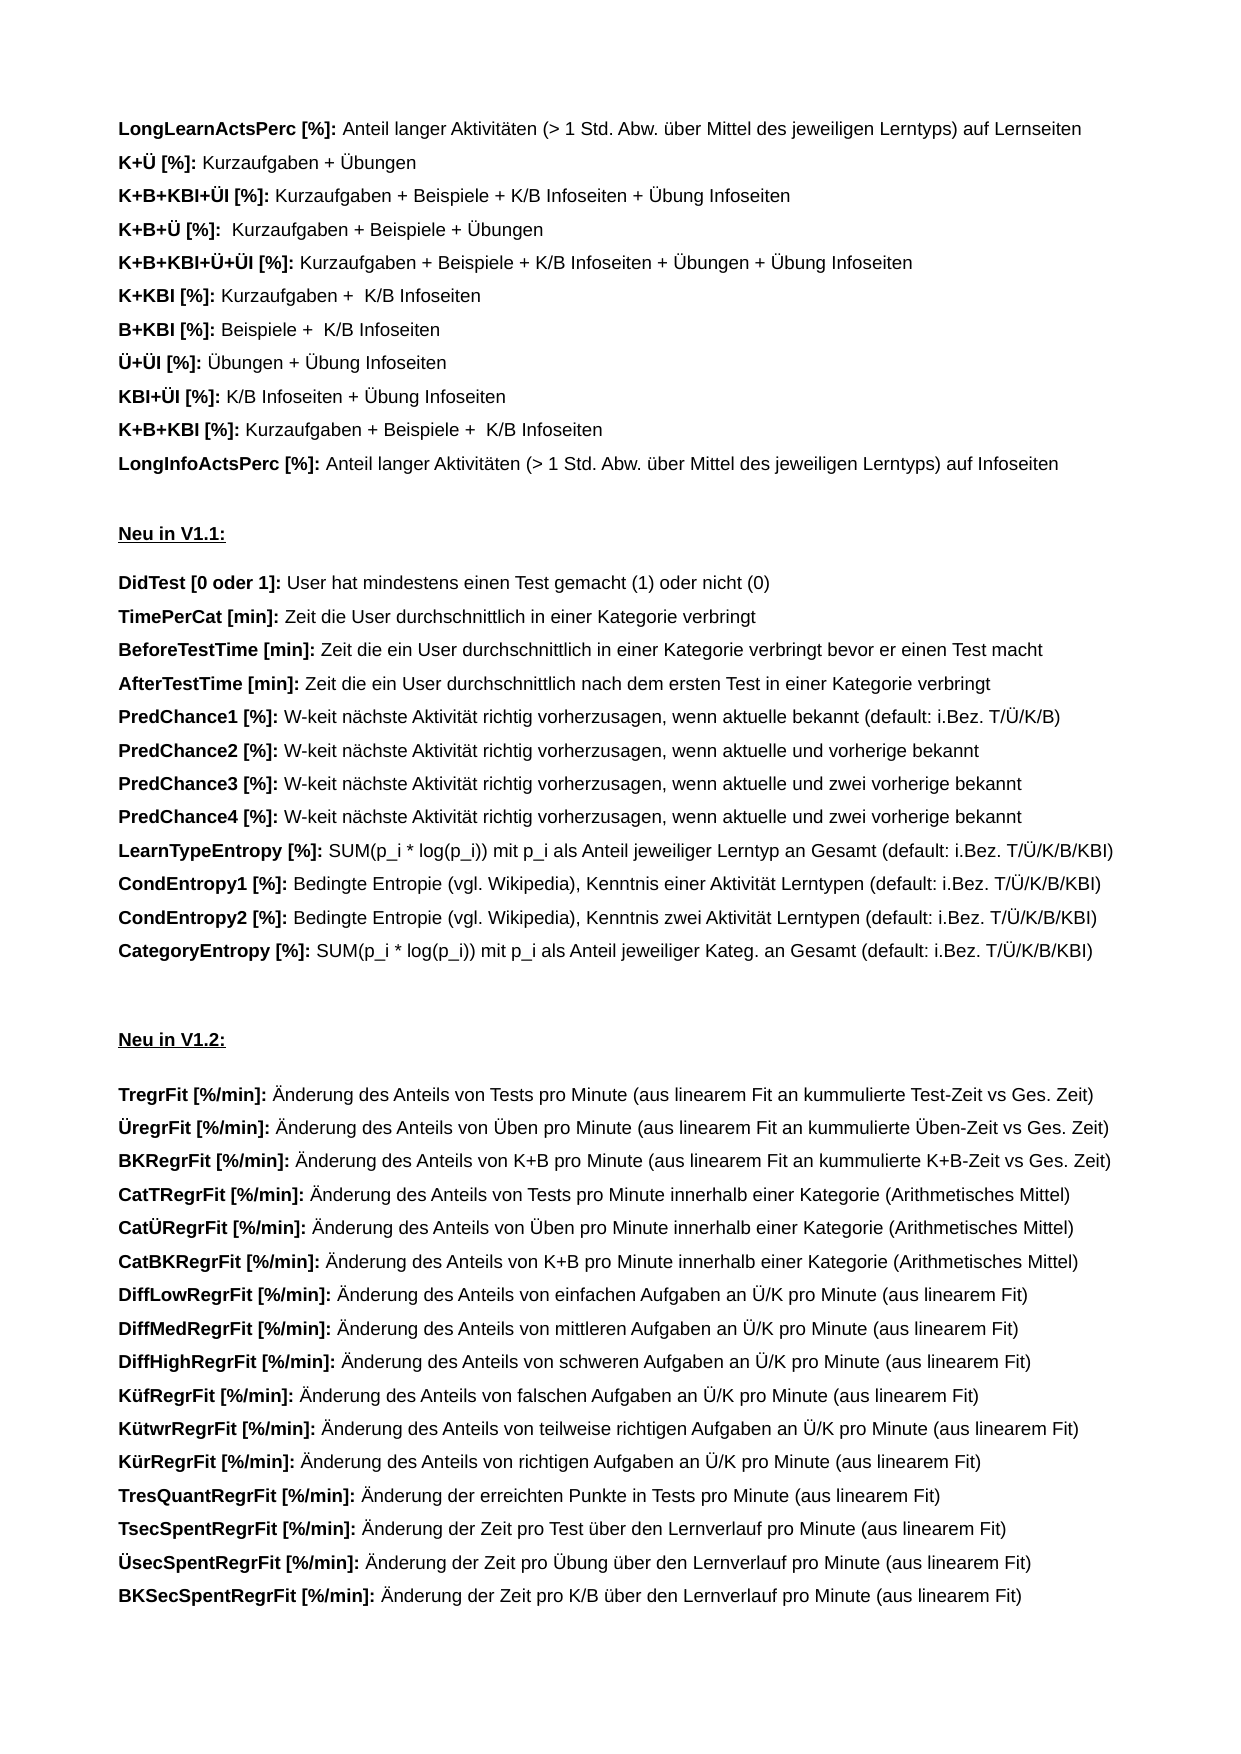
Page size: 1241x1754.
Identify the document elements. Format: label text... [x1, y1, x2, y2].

text KürRegrFit [%/min]: Änderung des Anteils von richtigen Aufgaben an Ü/K pro Minute (aus linearem Fit) [118, 1451, 1122, 1473]
text AfterTestTime [min]: Zeit die ein User durchschnittlich nach dem ersten Test in einer Kategorie verbringt [118, 672, 1122, 694]
text CatTRegrFit [%/min]: Änderung des Anteils von Tests pro Minute innerhalb einer Kategorie (Arithmetisches Mittel) [118, 1184, 1122, 1205]
text K+B+KBI+Ü+ÜI [%]: Kurzaufgaben + Beispiele + K/B Infoseiten + Übungen + Übung Infoseiten [118, 252, 1122, 273]
text DidTest [0 oder 1]: User hat mindestens einen Test gemacht (1) oder nicht (0) [118, 572, 1122, 594]
text PredChance3 [%]: W-keit nächste Aktivität richtig vorherzusagen, wenn aktuelle und zwei vorherige bekannt [118, 773, 1122, 794]
text K+B+KBI [%]: Kurzaufgaben + Beispiele + K/B Infoseiten [118, 419, 1122, 441]
text DiffLowRegrFit [%/min]: Änderung des Anteils von einfachen Aufgaben an Ü/K pro Minute (aus linearem Fit) [118, 1284, 1122, 1306]
text K+B+Ü [%]: Kurzaufgaben + Beispiele + Übungen [118, 218, 1122, 240]
text ÜregrFit [%/min]: Änderung des Anteils von Üben pro Minute (aus linearem Fit an kummulierte Üben-Zeit vs Ges. Zeit) [118, 1117, 1122, 1138]
text BKSecSpentRegrFit [%/min]: Änderung der Zeit pro K/B über den Lernverlauf pro Minute (aus linearem Fit) [118, 1585, 1122, 1607]
text TregrFit [%/min]: Änderung des Anteils von Tests pro Minute (aus linearem Fit an kummulierte Test-Zeit vs Ges. Zeit) [118, 1083, 1122, 1105]
text LongLearnActsPerc [%]: Anteil langer Aktivitäten (> 1 Std. Abw. über Mittel des jeweiligen Lerntyps) auf Lernseiten [118, 118, 1122, 140]
text Ü+ÜI [%]: Übungen + Übung Infoseiten [118, 352, 1122, 374]
text BeforeTestTime [min]: Zeit die ein User durchschnittlich in einer Kategorie verbringt bevor er einen Test macht [118, 639, 1122, 661]
text BKRegrFit [%/min]: Änderung des Anteils von K+B pro Minute (aus linearem Fit an kummulierte K+B-Zeit vs Ges. Zeit) [118, 1150, 1122, 1172]
text CatÜRegrFit [%/min]: Änderung des Anteils von Üben pro Minute innerhalb einer Kategorie (Arithmetisches Mittel) [118, 1217, 1122, 1239]
text CategoryEntropy [%]: SUM(p_i * log(p_i)) mit p_i als Anteil jeweiliger Kateg. an Gesamt (default: i.Bez. T/Ü/K/B/KBI) [118, 940, 1122, 962]
text PredChance4 [%]: W-keit nächste Aktivität richtig vorherzusagen, wenn aktuelle und zwei vorherige bekannt [118, 806, 1122, 828]
text Neu in V1.1: [118, 523, 1122, 545]
text KBI+ÜI [%]: K/B Infoseiten + Übung Infoseiten [118, 386, 1122, 407]
text KütwrRegrFit [%/min]: Änderung des Anteils von teilweise richtigen Aufgaben an Ü/K pro Minute (aus linearem Fit) [118, 1418, 1122, 1439]
text LongInfoActsPerc [%]: Anteil langer Aktivitäten (> 1 Std. Abw. über Mittel des jeweiligen Lerntyps) auf Infoseiten [118, 452, 1122, 474]
text CatBKRegrFit [%/min]: Änderung des Anteils von K+B pro Minute innerhalb einer Kategorie (Arithmetisches Mittel) [118, 1251, 1122, 1272]
text B+KBI [%]: Beispiele + K/B Infoseiten [118, 319, 1122, 340]
text CondEntropy2 [%]: Bedingte Entropie (vgl. Wikipedia), Kenntnis zwei Aktivität Lerntypen (default: i.Bez. T/Ü/K/B/KBI) [118, 907, 1122, 928]
text TresQuantRegrFit [%/min]: Änderung der erreichten Punkte in Tests pro Minute (aus linearem Fit) [118, 1485, 1122, 1506]
text KüfRegrFit [%/min]: Änderung des Anteils von falschen Aufgaben an Ü/K pro Minute (aus linearem Fit) [118, 1384, 1122, 1406]
text K+KBI [%]: Kurzaufgaben + K/B Infoseiten [118, 285, 1122, 307]
text K+B+KBI+ÜI [%]: Kurzaufgaben + Beispiele + K/B Infoseiten + Übung Infoseiten [118, 185, 1122, 207]
text DiffHighRegrFit [%/min]: Änderung des Anteils von schweren Aufgaben an Ü/K pro Minute (aus linearem Fit) [118, 1351, 1122, 1372]
text TsecSpentRegrFit [%/min]: Änderung der Zeit pro Test über den Lernverlauf pro Minute (aus linearem Fit) [118, 1518, 1122, 1540]
text Neu in V1.2: [118, 1028, 1122, 1072]
text LearnTypeEntropy [%]: SUM(p_i * log(p_i)) mit p_i als Anteil jeweiliger Lerntyp an Gesamt (default: i.Bez. T/Ü/K/B/KBI) [118, 840, 1122, 861]
text DiffMedRegrFit [%/min]: Änderung des Anteils von mittleren Aufgaben an Ü/K pro Minute (aus linearem Fit) [118, 1317, 1122, 1339]
text CondEntropy1 [%]: Bedingte Entropie (vgl. Wikipedia), Kenntnis einer Aktivität Lerntypen (default: i.Bez. T/Ü/K/B/KBI) [118, 873, 1122, 895]
text ÜsecSpentRegrFit [%/min]: Änderung der Zeit pro Übung über den Lernverlauf pro Minute (aus linearem Fit) [118, 1552, 1122, 1573]
text K+Ü [%]: Kurzaufgaben + Übungen [118, 152, 1122, 173]
text PredChance2 [%]: W-keit nächste Aktivität richtig vorherzusagen, wenn aktuelle und vorherige bekannt [118, 739, 1122, 761]
text TimePerCat [min]: Zeit die User durchschnittlich in einer Kategorie verbringt [118, 606, 1122, 627]
text PredChance1 [%]: W-keit nächste Aktivität richtig vorherzusagen, wenn aktuelle bekannt (default: i.Bez. T/Ü/K/B) [118, 706, 1122, 727]
